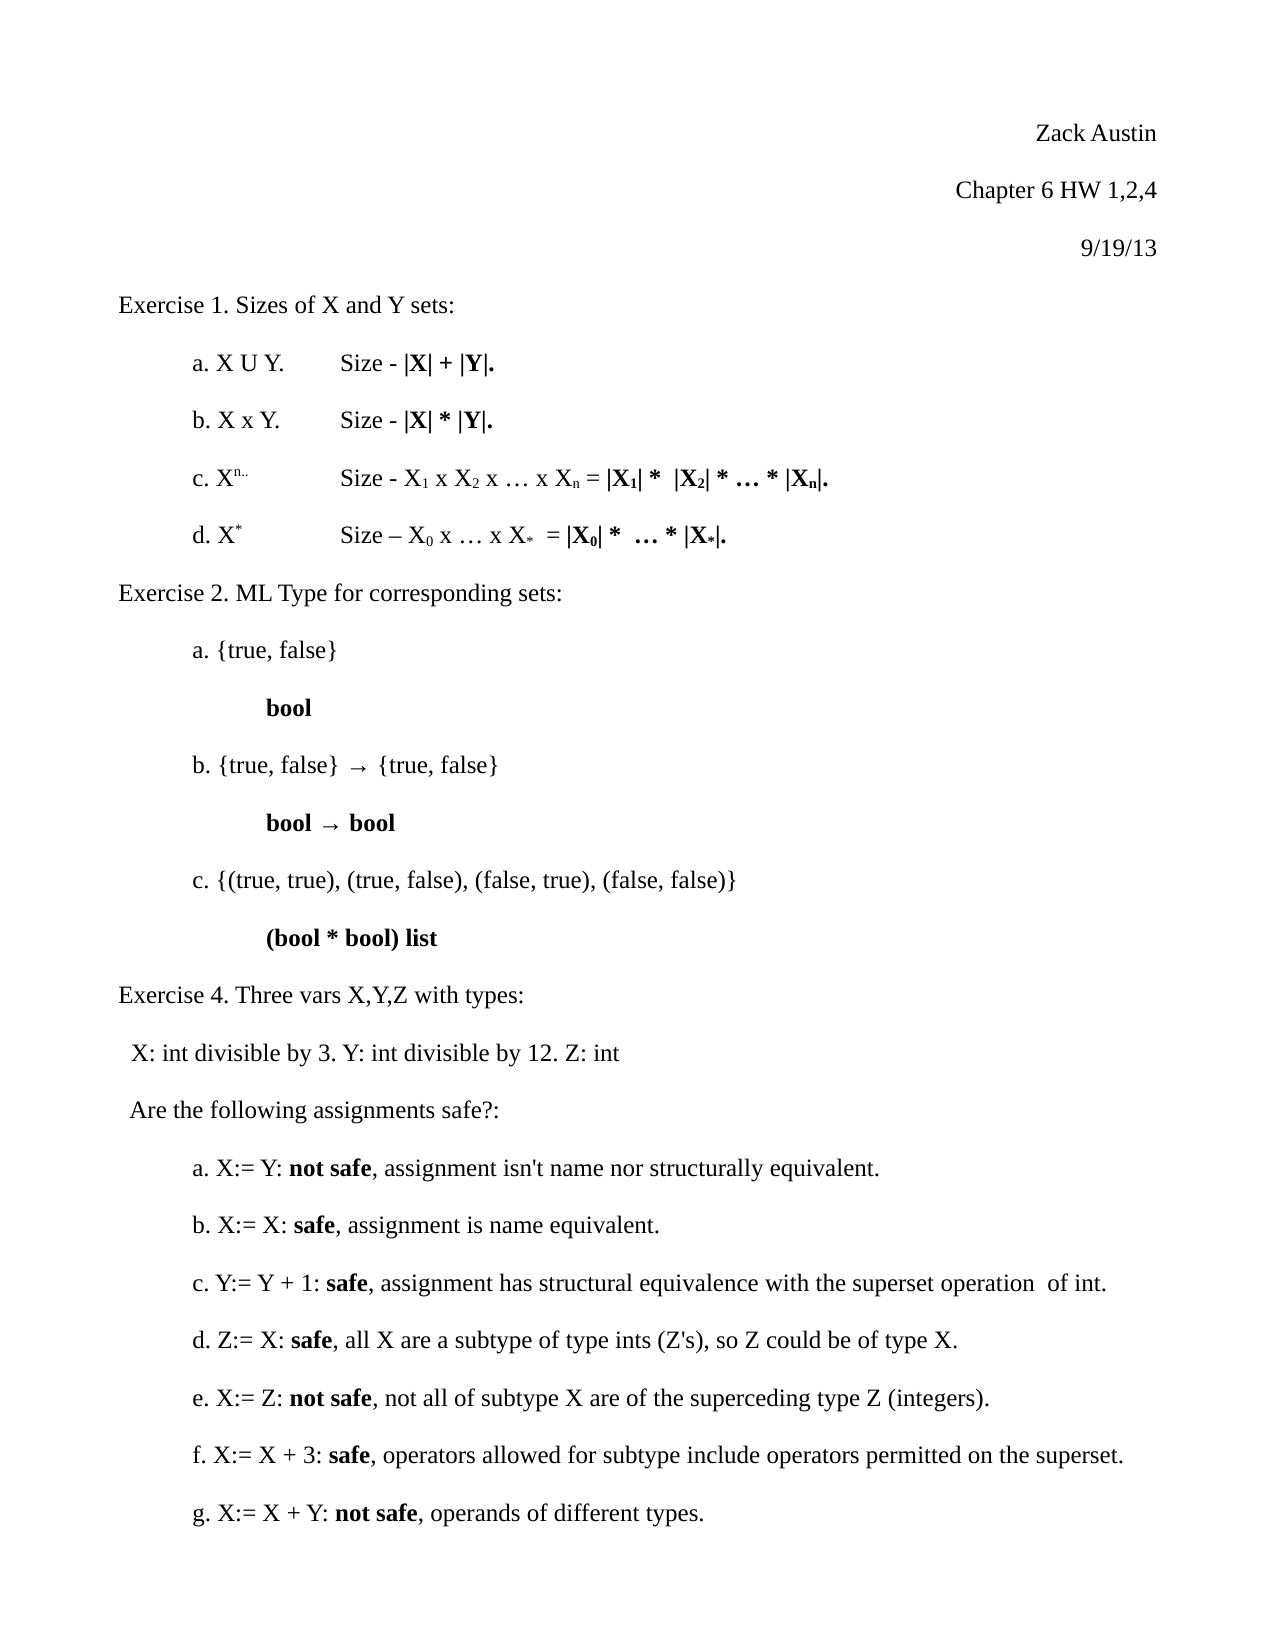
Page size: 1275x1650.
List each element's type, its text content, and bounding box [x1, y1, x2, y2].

text a. {true, false} [118, 636, 1157, 664]
text X: int divisible by 3. Y: int divisible by 12. Z: int [118, 1038, 1157, 1067]
text Zack Austin [118, 118, 1157, 147]
text bool → bool [118, 808, 1157, 837]
text c. Y:= Y + 1: safe, assignment has structural equivalence with the superset operation of int. [118, 1268, 1157, 1297]
text Exercise 4. Three vars X,Y,Z with types: [118, 981, 1157, 1009]
text c. {(true, true), (true, false), (false, true), (false, false)} [118, 866, 1157, 894]
text b. {true, false} → {true, false} [118, 751, 1157, 779]
text Are the following assignments safe?: [118, 1096, 1157, 1124]
text g. X:= X + Y: not safe, operands of different types. [118, 1498, 1157, 1527]
text b. X:= X: safe, assignment is name equivalent. [118, 1211, 1157, 1239]
text Exercise 1. Sizes of X and Y sets: [118, 291, 1157, 319]
text Exercise 2. ML Type for corresponding sets: [118, 578, 1157, 607]
text a. X U Y. Size - |X| + |Y|. [118, 348, 1157, 377]
text c. Xn.. Size - X1 x X2 x … x Xn = |X1| * |X2| * … * |Xn|. [118, 463, 1157, 492]
text e. X:= Z: not safe, not all of subtype X are of the superceding type Z (integers). [118, 1383, 1157, 1412]
text d. X* Size – X0 x … x X* = |X0| * … * |X*|. [118, 521, 1157, 549]
text a. X:= Y: not safe, assignment isn't name nor structurally equivalent. [118, 1153, 1157, 1182]
text d. Z:= X: safe, all X are a subtype of type ints (Z's), so Z could be of type X. [118, 1326, 1157, 1354]
text (bool * bool) list [118, 923, 1157, 952]
text 9/19/13 [118, 233, 1157, 262]
text Chapter 6 HW 1,2,4 [118, 176, 1157, 204]
text f. X:= X + 3: safe, operators allowed for subtype include operators permitted on the superset. [118, 1441, 1157, 1469]
text bool [118, 693, 1157, 722]
text b. X x Y. Size - |X| * |Y|. [118, 406, 1157, 434]
